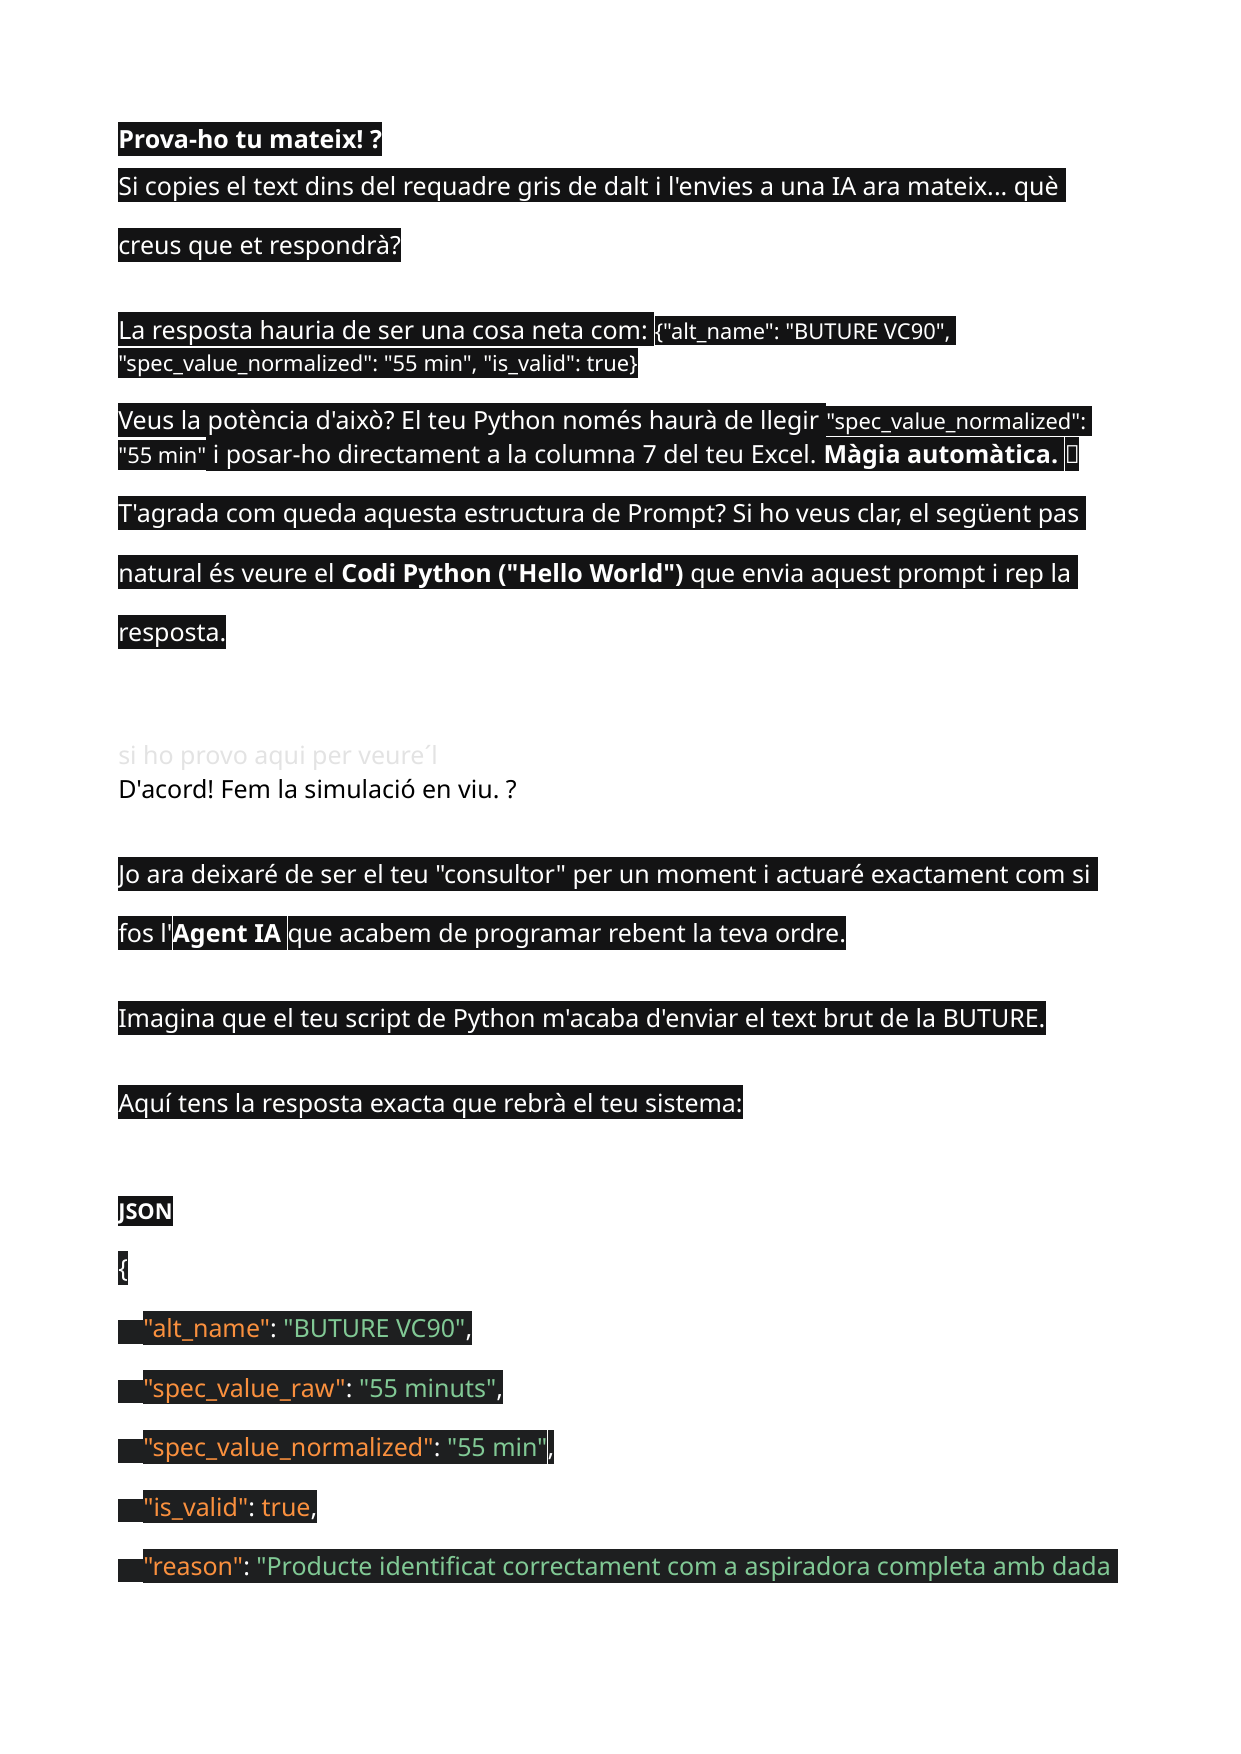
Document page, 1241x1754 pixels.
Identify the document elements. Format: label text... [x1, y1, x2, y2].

text "alt_name": "BUTURE VC90", [118, 1311, 1122, 1345]
text { [118, 1251, 1122, 1285]
text Imagina que el teu script de Python m'acaba d'enviar el text brut de la BUTURE. [118, 1001, 1122, 1035]
text La resposta hauria de ser una cosa neta com: {"alt_name": "BUTURE VC90", "spec_value_normalized": "55 min", "is_valid": true} [118, 312, 1122, 378]
text si ho provo aqui per veure´l [118, 728, 1122, 772]
text "reason": "Producte identificat correctament com a aspiradora completa amb dada [118, 1549, 1122, 1583]
text "is_valid": true, [118, 1489, 1122, 1523]
text D'acord! Fem la simulació en viu. ? [118, 772, 1122, 806]
text Aquí tens la resposta exacta que rebrà el teu sistema: [118, 1085, 1122, 1119]
text Veus la potència d'això? El teu Python només haurà de llegir "spec_value_normalized": "55 min" i posar-ho directament a la columna 7 del teu Excel. Màgia automàtica. ✨ [118, 403, 1122, 471]
text Si copies el text dins del requadre gris de dalt i l'envies a una IA ara mateix... què creus que et respondrà? [118, 168, 1122, 262]
text Jo ara deixaré de ser el teu "consultor" per un moment i actuaré exactament com si fos l'Agent IA que acabem de programar rebent la teva ordre. [118, 857, 1122, 950]
subtitle Prova-ho tu mateix! ? [118, 118, 1122, 156]
text JSON [118, 1195, 1122, 1226]
text T'agrada com queda aquesta estructura de Prompt? Si ho veus clar, el següent pas natural és veure el Codi Python ("Hello World") que envia aquest prompt i rep la resposta. [118, 496, 1122, 649]
text "spec_value_normalized": "55 min", [118, 1430, 1122, 1464]
text "spec_value_raw": "55 minuts", [118, 1370, 1122, 1404]
